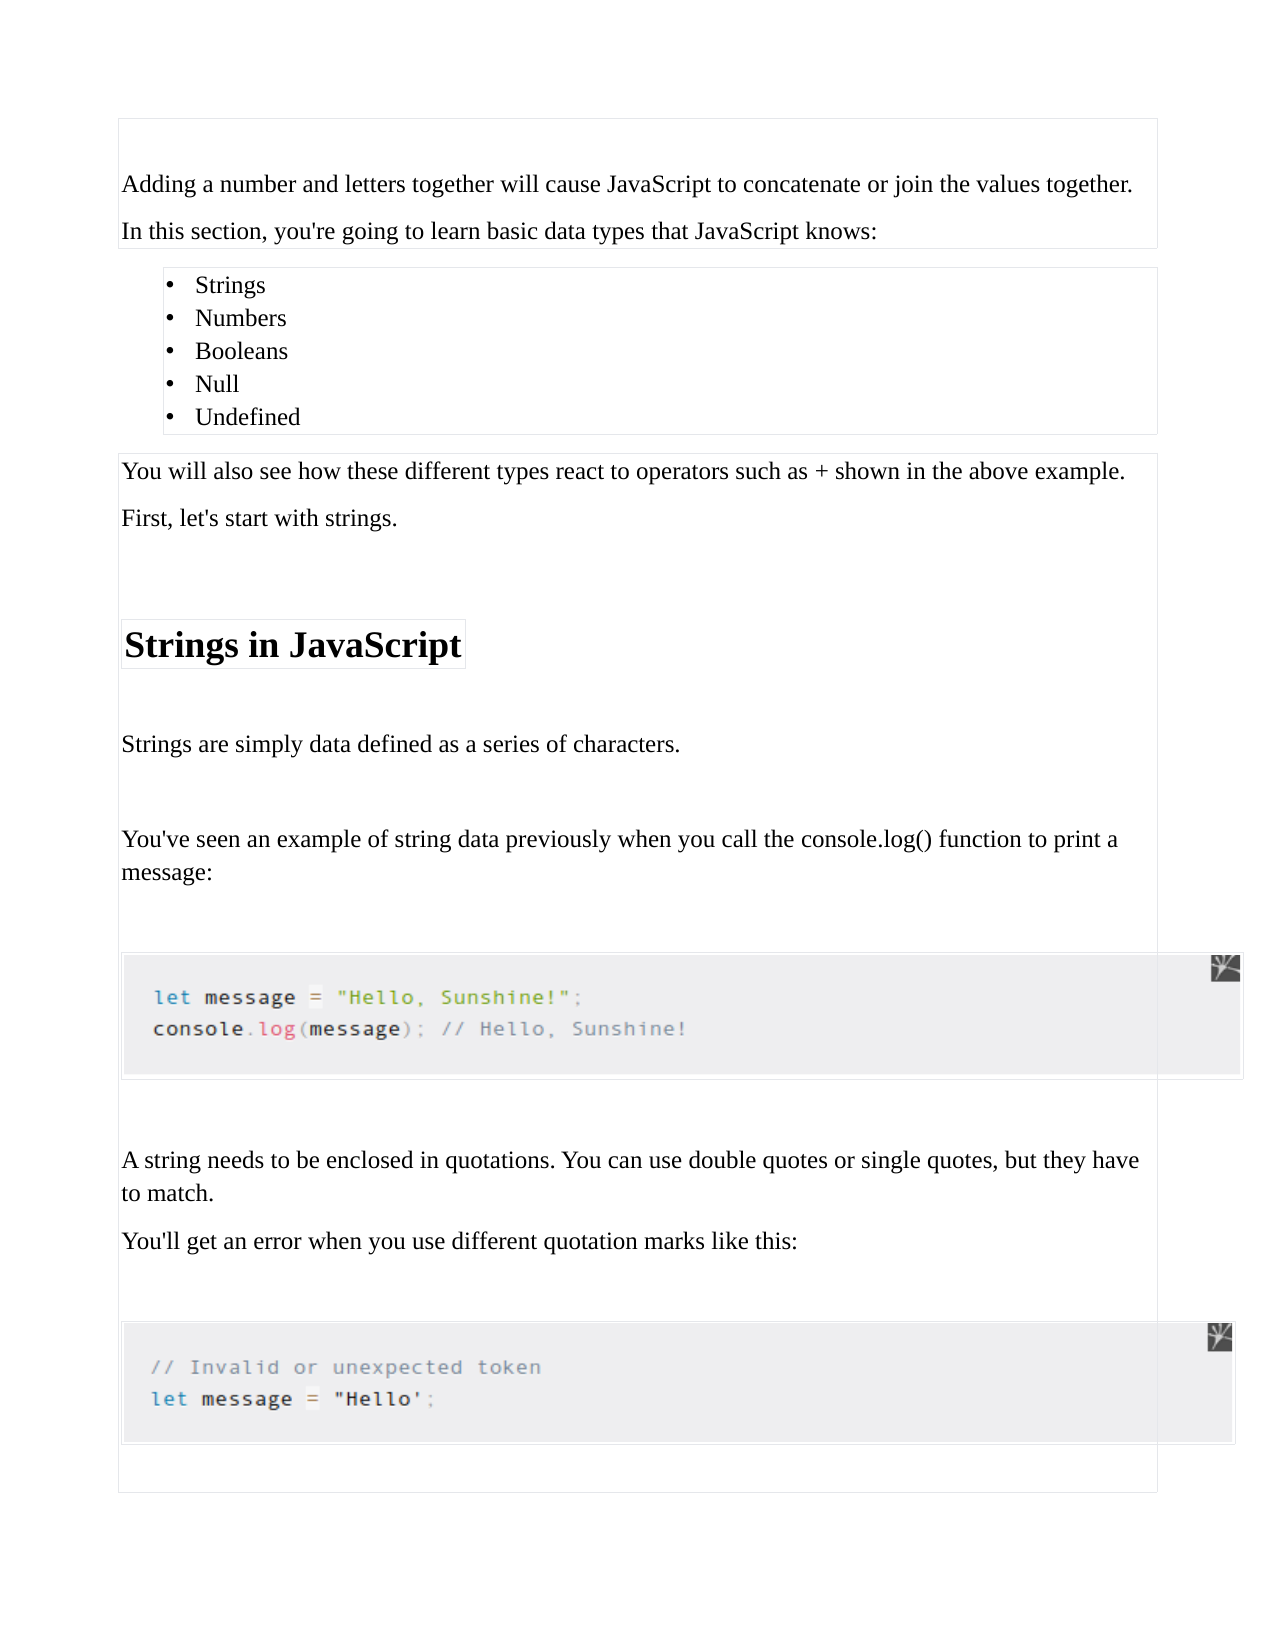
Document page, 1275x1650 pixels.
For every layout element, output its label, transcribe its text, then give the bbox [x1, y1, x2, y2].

subtitle Strings in JavaScript [119, 616, 1157, 668]
text You'll get an error when you use different quotation marks like this: [119, 1223, 1157, 1254]
list Null [164, 366, 1157, 398]
list Strings [164, 268, 1157, 299]
text Adding a number and letters together will cause JavaScript to concatenate or join the values together. [119, 166, 1157, 197]
text In this section, you're going to learn basic data types that JavaScript knows: [119, 213, 1157, 248]
list Booleans [164, 333, 1157, 365]
list Numbers [164, 300, 1157, 332]
picture [124, 955, 1157, 1076]
text First, let's start with strings. [119, 500, 1157, 532]
text You will also see how these different types react to operators such as + shown in the above example. [119, 454, 1157, 484]
text A string needs to be enclosed in quotations. You can use double quotes or single quotes, but they have to match. [119, 1142, 1157, 1207]
text You've seen an example of string data previously when you call the console.log() function to print a message: [119, 821, 1157, 886]
picture [124, 1323, 1157, 1442]
text Strings are simply data defined as a series of characters. [119, 726, 1157, 757]
picture [1158, 955, 1241, 1076]
list Undefined [164, 399, 1157, 434]
picture [1158, 1323, 1233, 1442]
